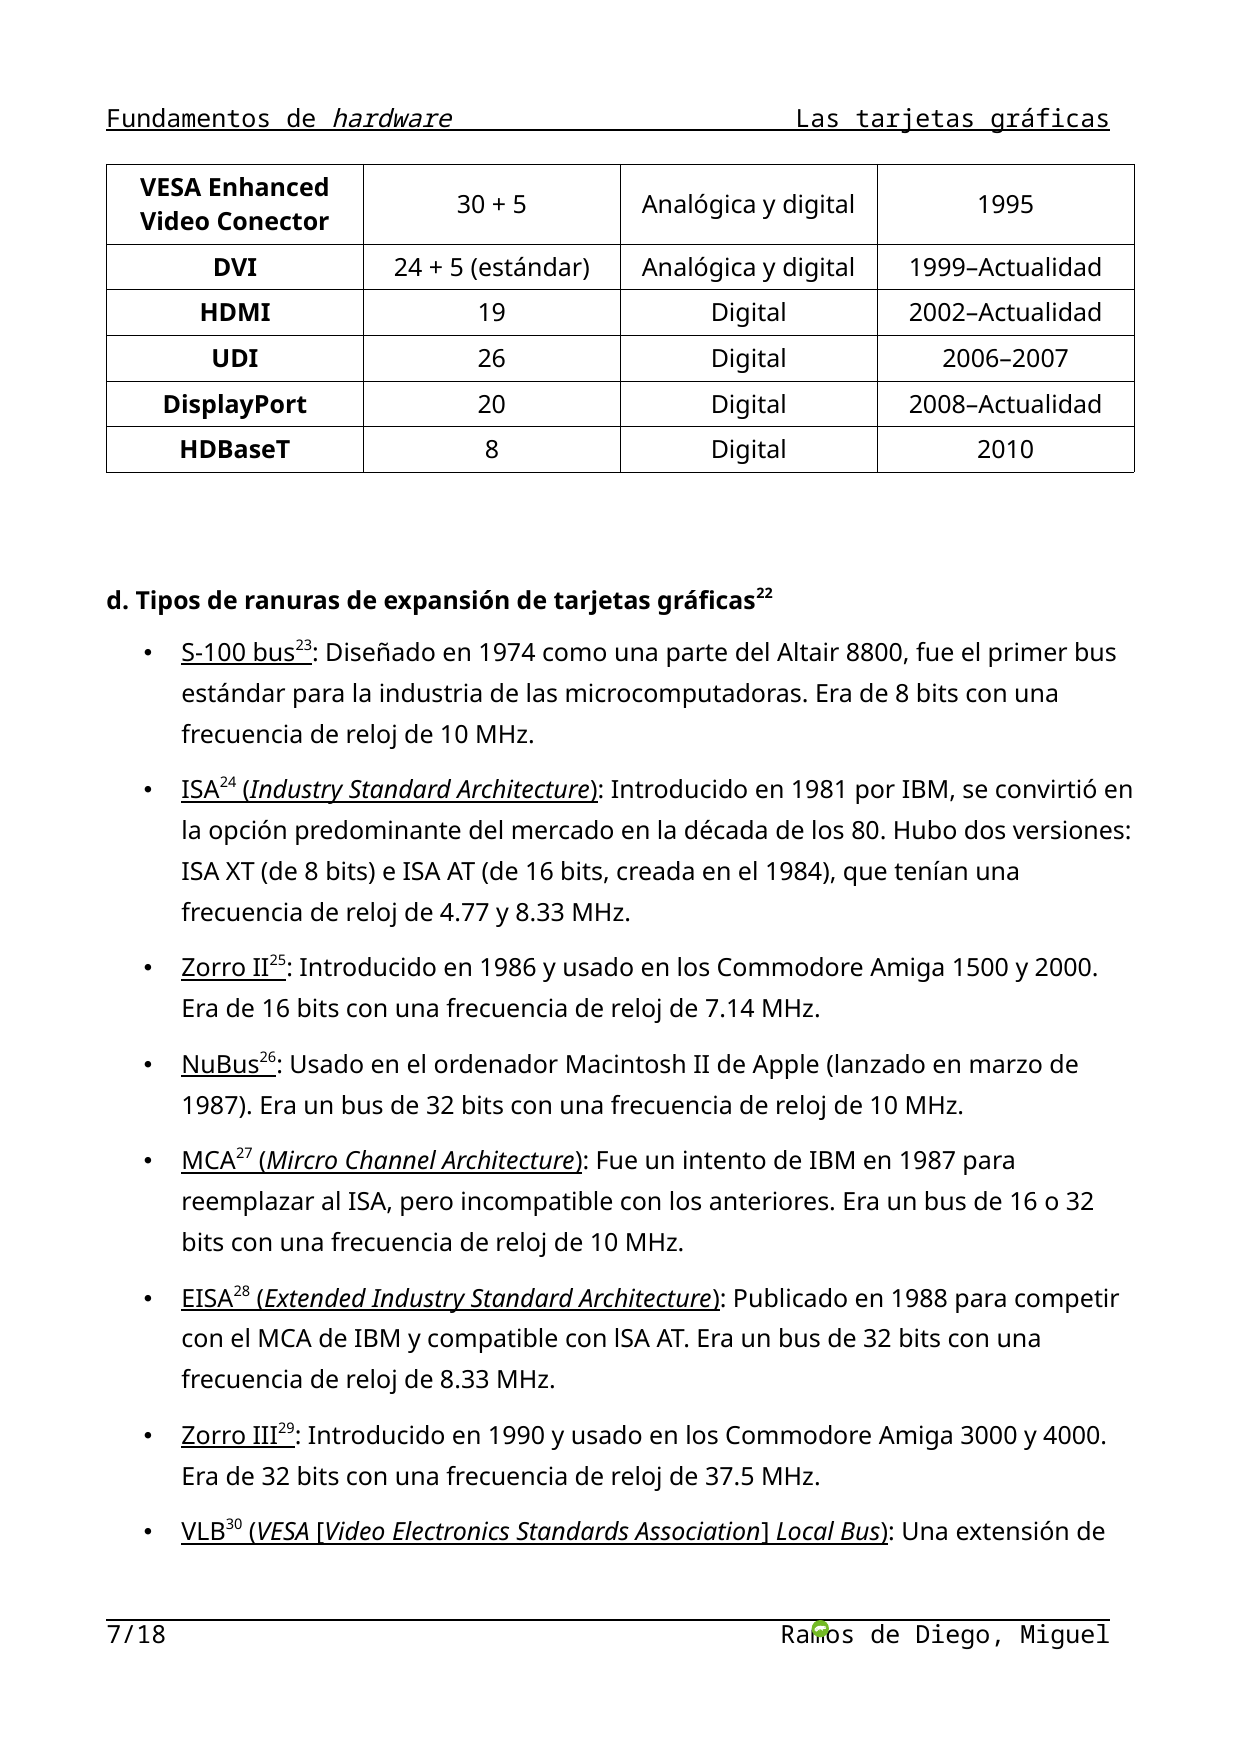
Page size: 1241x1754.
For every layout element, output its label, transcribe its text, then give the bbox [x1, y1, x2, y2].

table_cell 2010 [878, 427, 1134, 472]
table_cell HDBaseT [107, 427, 363, 472]
table_cell 20 [364, 382, 620, 426]
list Zorro III29: Introducido en 1990 y usado en los Commodore Amiga 3000 y 4000. Era de 32 bits con una frecuencia de reloj de 37.5 MHz. [144, 1417, 1134, 1492]
list EISA28 (Extended Industry Standard Architecture): Publicado en 1988 para competir con el MCA de IBM y compatible con lSA AT. Era un bus de 32 bits con una frecuencia de reloj de 8.33 MHz. [144, 1280, 1134, 1396]
table_cell DisplayPort [107, 382, 363, 426]
table_cell Digital [621, 290, 877, 335]
table_cell 19 [364, 290, 620, 335]
list ISA24 (Industry Standard Architecture): Introducido en 1981 por IBM, se convirtió en la opción predominante del mercado en la década de los 80. Hubo dos versiones: ISA XT (de 8 bits) e ISA AT (de 16 bits, creada en el 1984), que tenían una frecuencia de reloj de 4.77 y 8.33 MHz. [144, 772, 1134, 928]
subtitle d. Tipos de ranuras de expansión de tarjetas gráficas22 [106, 583, 1134, 617]
table_cell 2008–Actualidad [878, 382, 1134, 426]
list MCA27 (Mircro Channel Architecture): Fue un intento de IBM en 1987 para reemplazar al ISA, pero incompatible con los anteriores. Era un bus de 16 o 32 bits con una frecuencia de reloj de 10 MHz. [144, 1143, 1134, 1259]
table_cell Analógica y digital [621, 165, 877, 244]
table_cell Digital [621, 336, 877, 381]
table_cell VESA Enhanced Video Conector [107, 165, 363, 244]
table_cell Analógica y digital [621, 245, 877, 289]
table_cell 2006–2007 [878, 336, 1134, 381]
table_cell 2002–Actualidad [878, 290, 1134, 335]
table_cell Digital [621, 382, 877, 426]
table_cell 26 [364, 336, 620, 381]
list S-100 bus23: Diseñado en 1974 como una parte del Altair 8800, fue el primer bus estándar para la industria de las microcomputadoras. Era de 8 bits con una frecuencia de reloj de 10 MHz. [144, 634, 1134, 750]
list VLB30 (VESA [Video Electronics Standards Association] Local Bus): Una extensión de [144, 1514, 1134, 1548]
table_cell DVI [107, 245, 363, 289]
table_cell 30 + 5 [364, 165, 620, 244]
table_cell 8 [364, 427, 620, 472]
table_cell 24 + 5 (estándar) [364, 245, 620, 289]
table_cell UDI [107, 336, 363, 381]
table_cell 1999–Actualidad [878, 245, 1134, 289]
table_cell 1995 [878, 165, 1134, 244]
table_cell Digital [621, 427, 877, 472]
list NuBus26: Usado en el ordenador Macintosh II de Apple (lanzado en marzo de 1987). Era un bus de 32 bits con una frecuencia de reloj de 10 MHz. [144, 1046, 1134, 1121]
table_cell HDMI [107, 290, 363, 335]
list Zorro II25: Introducido en 1986 y usado en los Commodore Amiga 1500 y 2000. Era de 16 bits con una frecuencia de reloj de 7.14 MHz. [144, 950, 1134, 1025]
